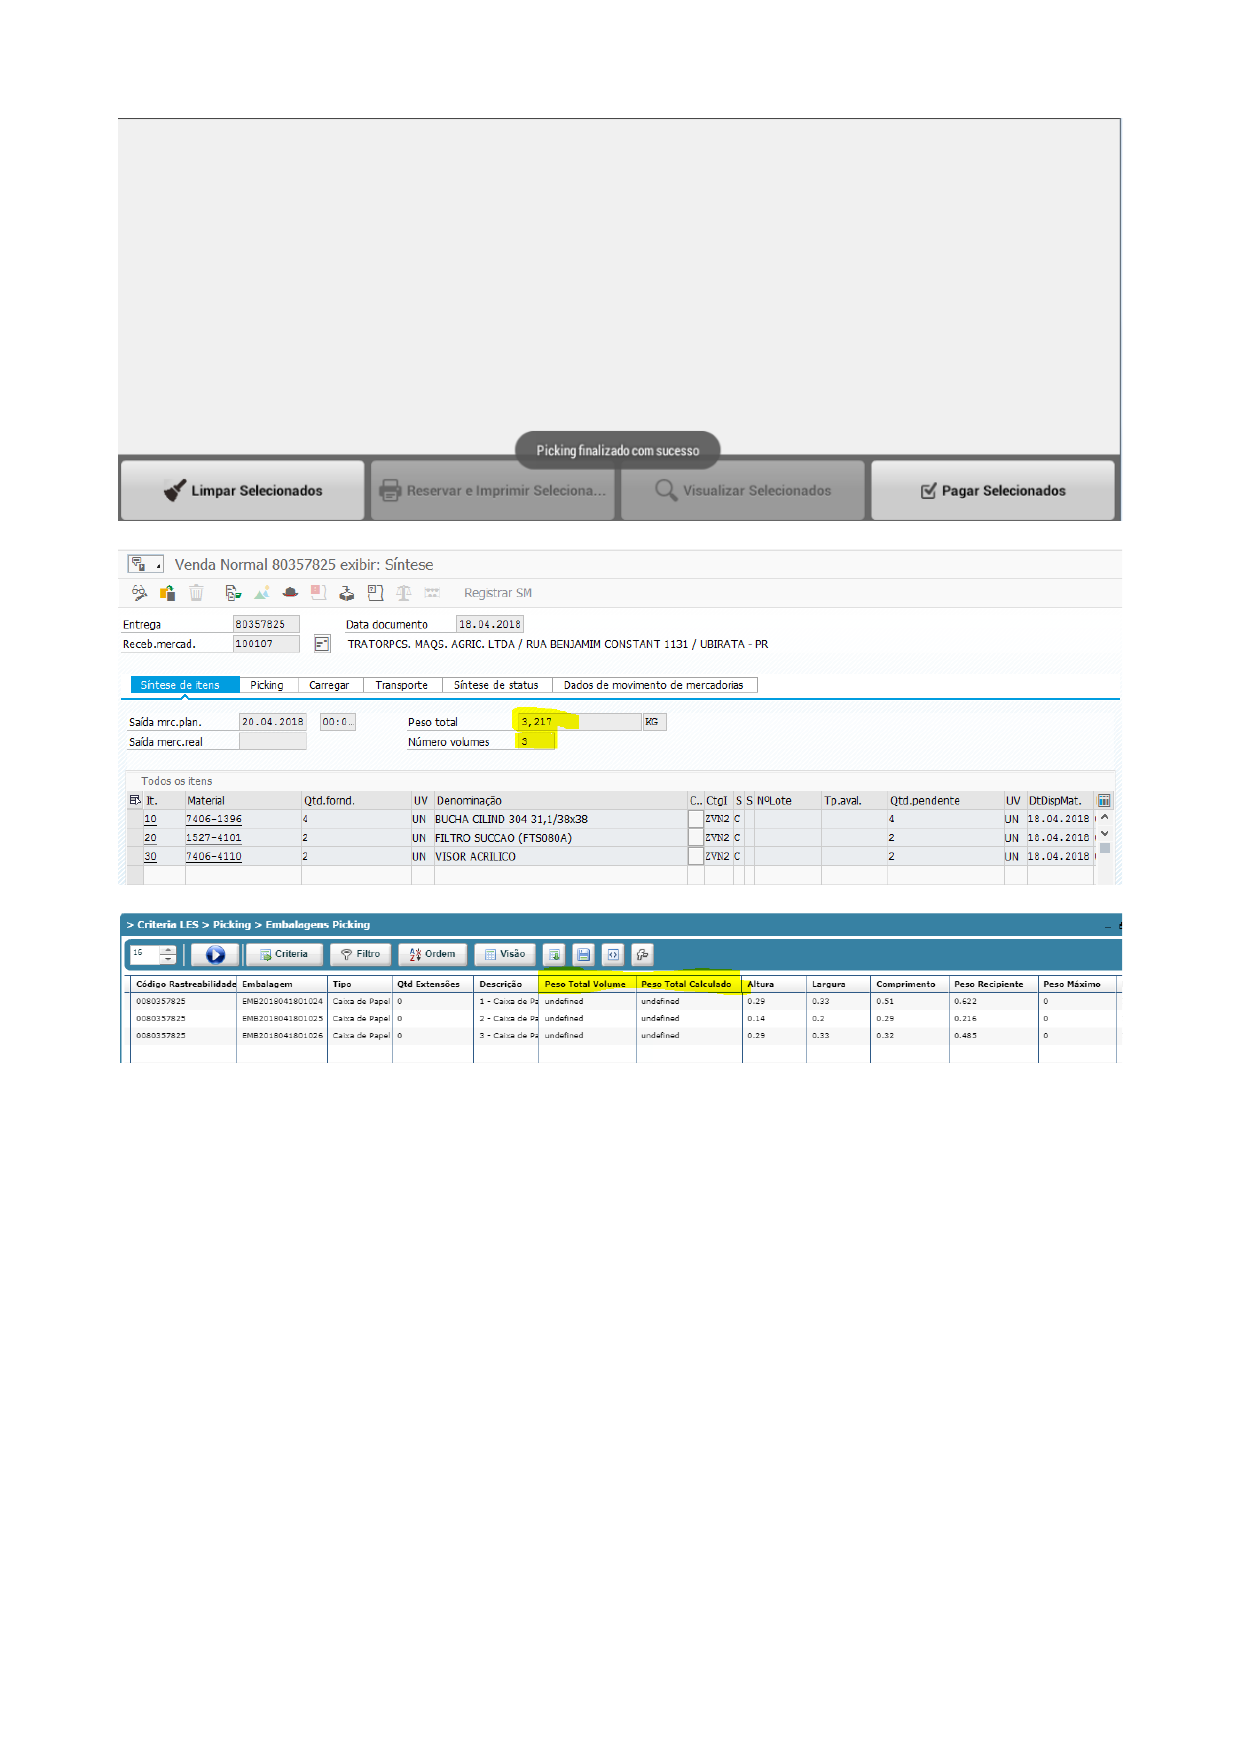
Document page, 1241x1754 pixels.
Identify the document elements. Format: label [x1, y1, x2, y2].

picture [118, 549, 1123, 885]
picture [118, 913, 1123, 1063]
picture [118, 118, 1123, 521]
